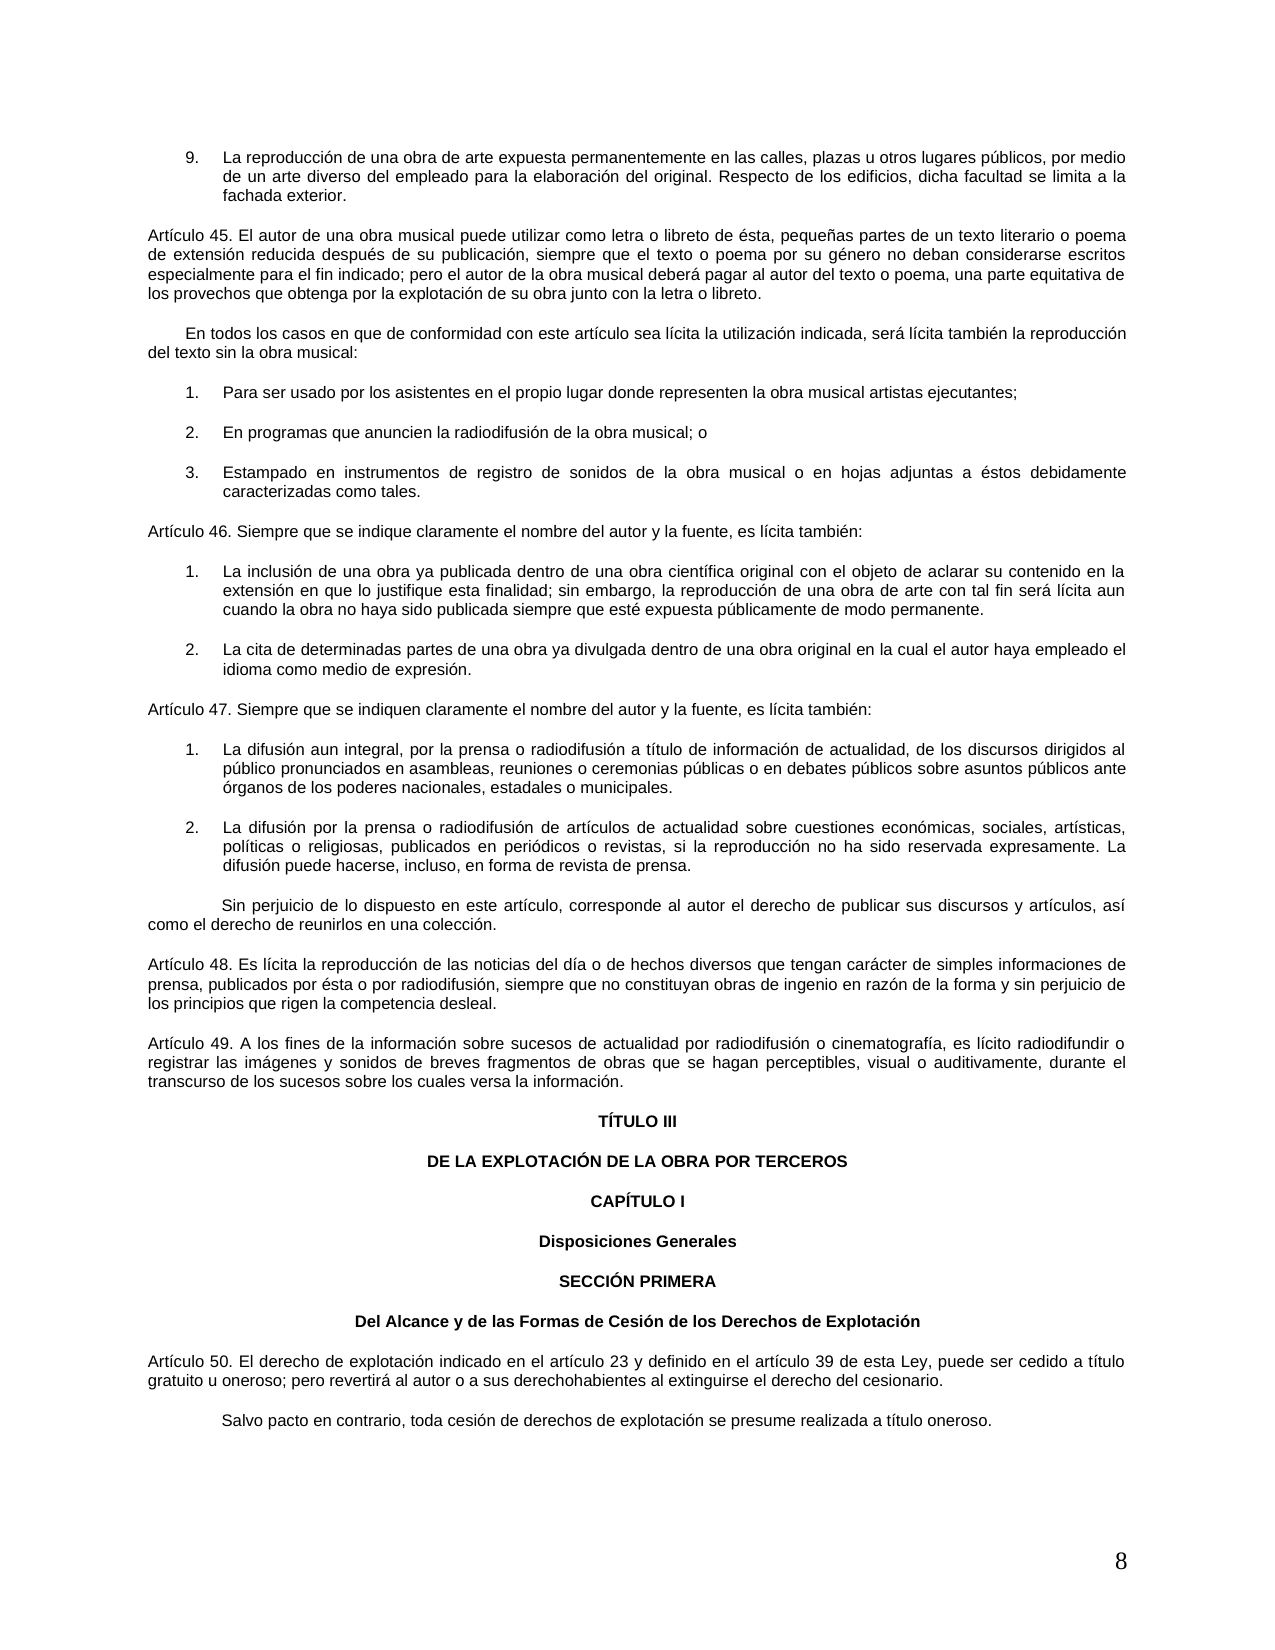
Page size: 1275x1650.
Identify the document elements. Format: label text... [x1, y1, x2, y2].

list La cita de determinadas partes de una obra ya divulgada dentro de una obra original en la cual el autor haya empleado el idioma como medio de expresión. [185, 640, 1127, 678]
text Artículo 48. Es lícita la reproducción de las noticias del día o de hechos diversos que tengan carácter de simples informaciones de prensa, publicados por ésta o por radiodifusión, siempre que no constituyan obras de ingenio en razón de la forma y sin perjuicio de los principios que rigen la competencia desleal. [148, 955, 1127, 1013]
text Del Alcance y de las Formas de Cesión de los Derechos de Explotación [148, 1312, 1127, 1331]
text Disposiciones Generales [148, 1232, 1127, 1251]
list En programas que anuncien la radiodifusión de la obra musical; o [185, 423, 1127, 442]
text SECCIÓN PRIMERA [148, 1272, 1127, 1291]
list La difusión por la prensa o radiodifusión de artículos de actualidad sobre cuestiones económicas, sociales, artísticas, políticas o religiosas, publicados en periódicos o revistas, si la reproducción no ha sido reservada expresamente. La difusión puede hacerse, incluso, en forma de revista de prensa. [185, 818, 1127, 875]
text TÍTULO III [148, 1112, 1127, 1131]
text Sin perjuicio de lo dispuesto en este artículo, corresponde al autor el derecho de publicar sus discursos y artículos, así como el derecho de reunirlos en una colección. [148, 896, 1127, 934]
list La reproducción de una obra de arte expuesta permanentemente en las calles, plazas u otros lugares públicos, por medio de un arte diverso del empleado para la elaboración del original. Respecto de los edificios, dicha facultad se limita a la fachada exterior. [185, 148, 1127, 205]
text Salvo pacto en contrario, toda cesión de derechos de explotación se presume realizada a título oneroso. [148, 1411, 1127, 1430]
text Artículo 46. Siempre que se indique claramente el nombre del autor y la fuente, es lícita también: [148, 522, 1127, 541]
text Artículo 47. Siempre que se indiquen claramente el nombre del autor y la fuente, es lícita también: [148, 699, 1127, 718]
text Artículo 49. A los fines de la información sobre sucesos de actualidad por radiodifusión o cinematografía, es lícito radiodifundir o registrar las imágenes y sonidos de breves fragmentos de obras que se hagan perceptibles, visual o auditivamente, durante el transcurso de los sucesos sobre los cuales versa la información. [148, 1033, 1127, 1091]
list La difusión aun integral, por la prensa o radiodifusión a título de información de actualidad, de los discursos dirigidos al público pronunciados en asambleas, reuniones o ceremonias públicas o en debates públicos sobre asuntos públicos ante órganos de los poderes nacionales, estadales o municipales. [185, 739, 1127, 797]
list Estampado en instrumentos de registro de sonidos de la obra musical o en hojas adjuntas a éstos debidamente caracterizadas como tales. [185, 463, 1127, 501]
text CAPÍTULO I [148, 1192, 1127, 1211]
text DE LA EXPLOTACIÓN DE LA OBRA POR TERCEROS [148, 1152, 1127, 1171]
text En todos los casos en que de conformidad con este artículo sea lícita la utilización indicada, será lícita también la reproducción del texto sin la obra musical: [148, 323, 1127, 362]
text Artículo 45. El autor de una obra musical puede utilizar como letra o libreto de ésta, pequeñas partes de un texto literario o poema de extensión reducida después de su publicación, siempre que el texto o poema por su género no deban considerarse escritos especialmente para el fin indicado; pero el autor de la obra musical deberá pagar al autor del texto o poema, una parte equitativa de los provechos que obtenga por la explotación de su obra junto con la letra o libreto. [148, 226, 1127, 303]
list Para ser usado por los asistentes en el propio lugar donde representen la obra musical artistas ejecutantes; [185, 383, 1127, 402]
list La inclusión de una obra ya publicada dentro de una obra científica original con el objeto de aclarar su contenido en la extensión en que lo justifique esta finalidad; sin embargo, la reproducción de una obra de arte con tal fin será lícita aun cuando la obra no haya sido publicada siempre que esté expuesta públicamente de modo permanente. [185, 562, 1127, 619]
text Artículo 50. El derecho de explotación indicado en el artículo 23 y definido en el artículo 39 de esta Ley, puede ser cedido a título gratuito u oneroso; pero revertirá al autor o a sus derechohabientes al extinguirse el derecho del cesionario. [148, 1352, 1127, 1390]
